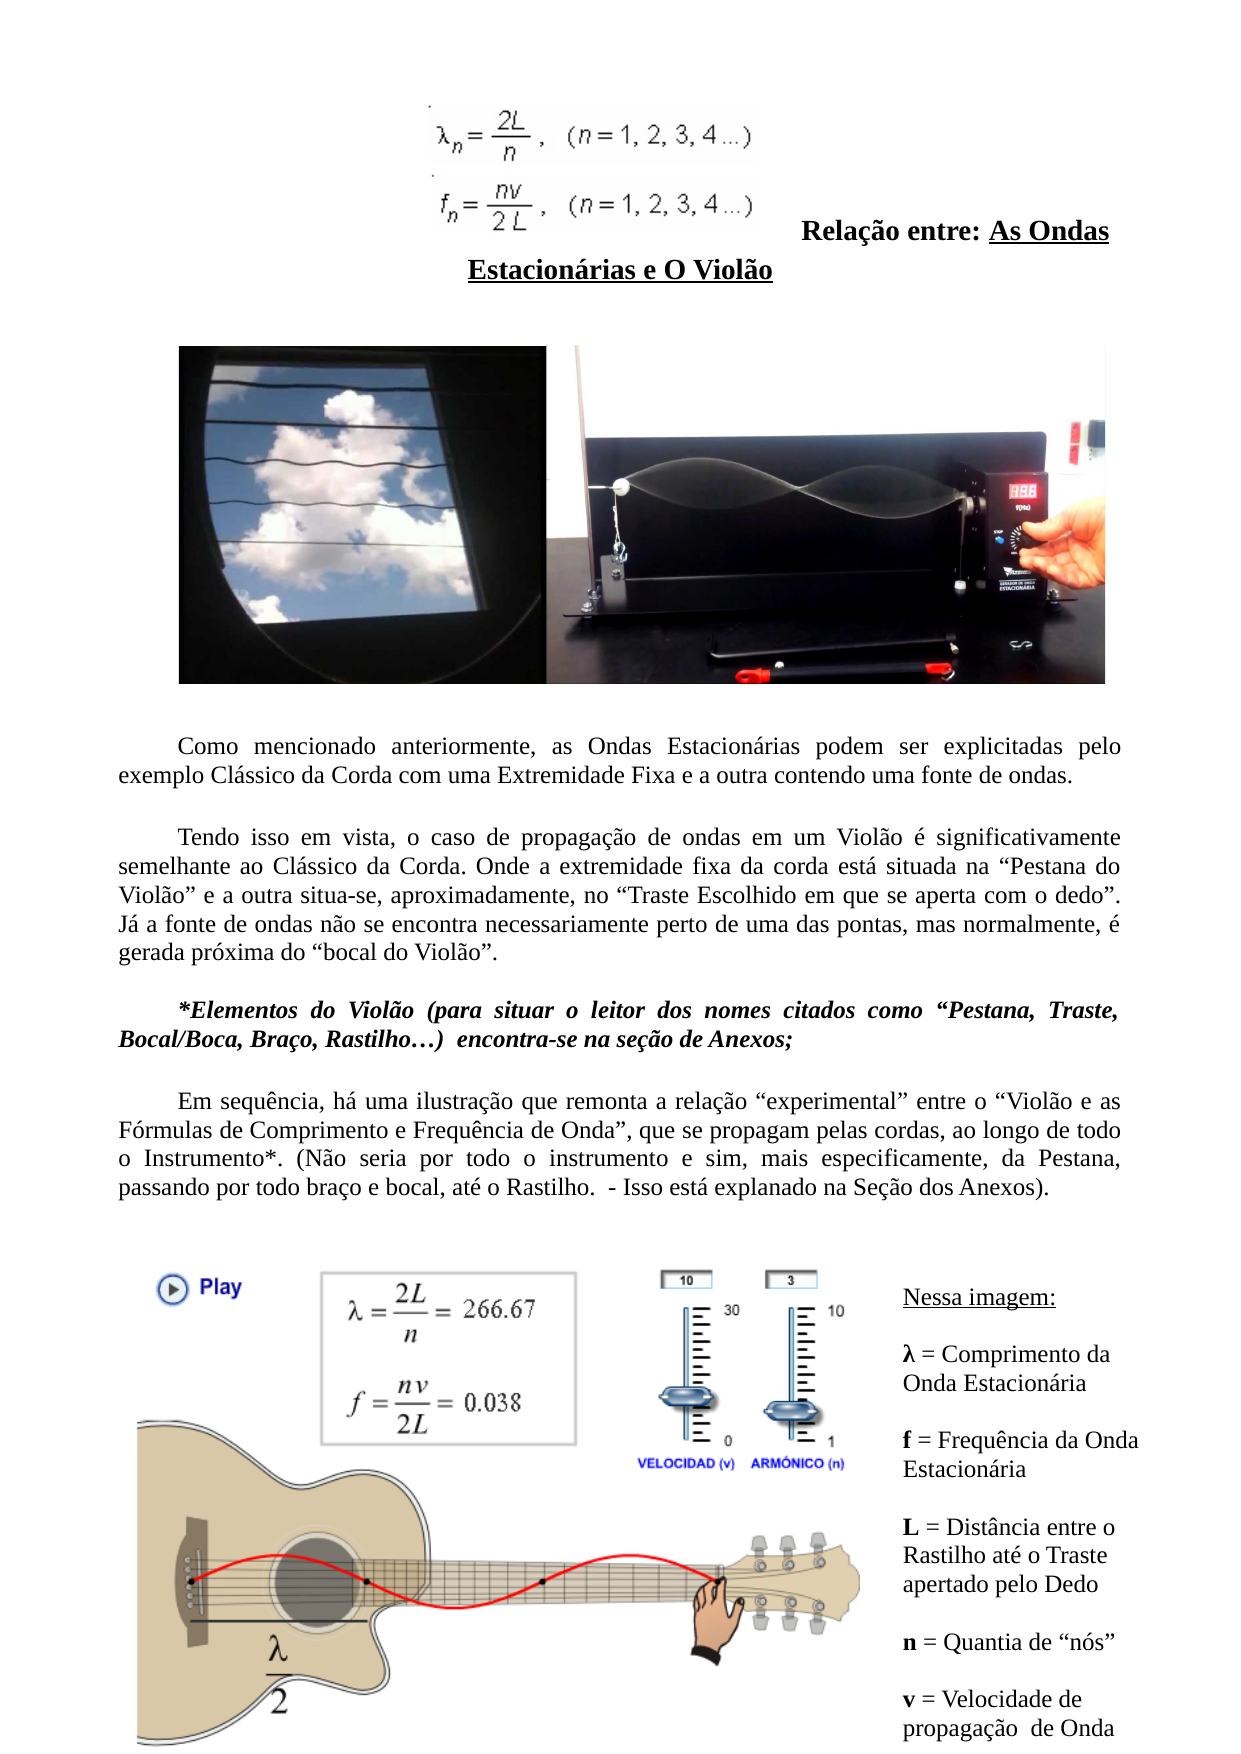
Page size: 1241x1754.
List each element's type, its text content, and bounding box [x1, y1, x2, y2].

picture [178, 345, 1106, 684]
text Tendo isso em vista, o caso de propagação de ondas em um Violão é significativamente semelhante ao Clássico da Corda. Onde a extremidade fixa da corda está situada na “Pestana do Violão” e a outra situa-se, aproximadamente, no “Traste Escolhido em que se aperta com o dedo”. Já a fonte de ondas não se encontra necessariamente perto de uma das pontas, mas normalmente, é gerada próxima do “bocal do Violão”. [118, 822, 1122, 966]
text Como mencionado anteriormente, as Ondas Estacionárias podem ser explicitadas pelo exemplo Clássico da Corda com uma Extremidade Fixa e a outra contendo uma fonte de ondas. [118, 731, 1122, 789]
picture [376, 103, 788, 243]
text Relação entre: As Ondas Estacionárias e O Violão [118, 213, 1122, 285]
text *Elementos do Violão (para situar o leitor dos nomes citados como “Pestana, Traste, Bocal/Boca, Braço, Rastilho…) encontra-se na seção de Anexos; [118, 995, 1122, 1052]
text Em sequência, há uma ilustração que remonta a relação “experimental” entre o “Violão e as Fórmulas de Comprimento e Frequência de Onda”, que se propagam pelas cordas, ao longo de todo o Instrumento*. (Não seria por todo o instrumento e sim, mais especificamente, da Pestana, passando por todo braço e bocal, até o Rastilho. - Isso está explanado na Seção dos Anexos). [118, 1086, 1122, 1201]
picture [136, 1260, 860, 1754]
